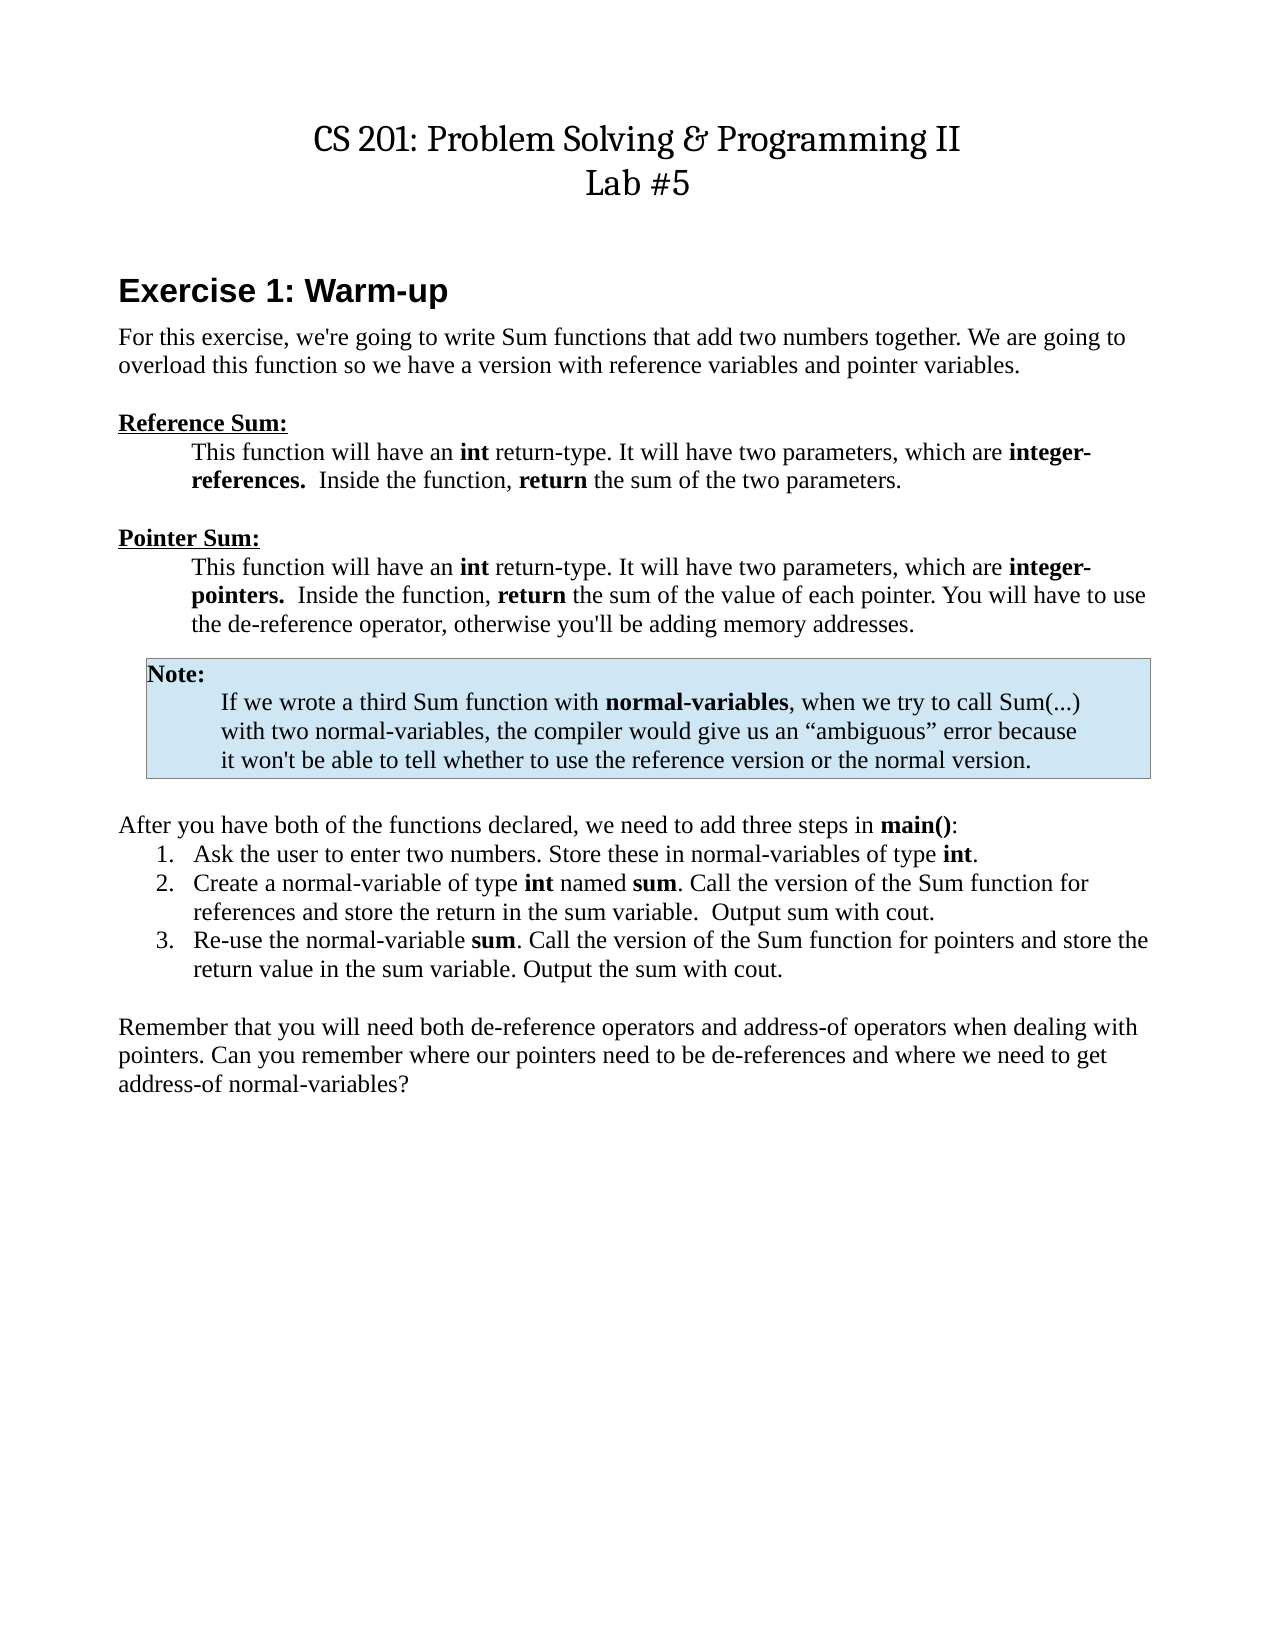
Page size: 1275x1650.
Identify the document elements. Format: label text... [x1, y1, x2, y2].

text This function will have an int return-type. It will have two parameters, which are integer-references. Inside the function, return the sum of the two parameters. [191, 437, 1157, 494]
text Lab #5 [118, 161, 1157, 204]
text For this exercise, we're going to write Sum functions that add two numbers together. We are going to overload this function so we have a version with reference variables and pointer variables. [118, 322, 1157, 379]
text This function will have an int return-type. It will have two parameters, which are integer-pointers. Inside the function, return the sum of the value of each pointer. You will have to use the de-reference operator, otherwise you'll be adding memory addresses. [191, 552, 1157, 638]
list Ask the user to enter two numbers. Store these in normal-variables of type int. [156, 839, 1157, 868]
list Create a normal-variable of type int named sum. Call the version of the Sum function for references and store the return in the sum variable. Output sum with cout. [156, 868, 1157, 926]
subtitle Exercise 1: Warm-up [118, 271, 1157, 309]
text Pointer Sum: [118, 523, 1157, 552]
text After you have both of the functions declared, we need to add three steps in main(): [118, 811, 1157, 839]
text Reference Sum: [118, 408, 1157, 437]
text CS 201: Problem Solving & Programming II [118, 118, 1157, 161]
text Remember that you will need both de-reference operators and address-of operators when dealing with pointers. Can you remember where our pointers need to be de-references and where we need to get address-of normal-variables? [118, 1012, 1157, 1098]
list Re-use the normal-variable sum. Call the version of the Sum function for pointers and store the return value in the sum variable. Output the sum with cout. [156, 926, 1157, 983]
